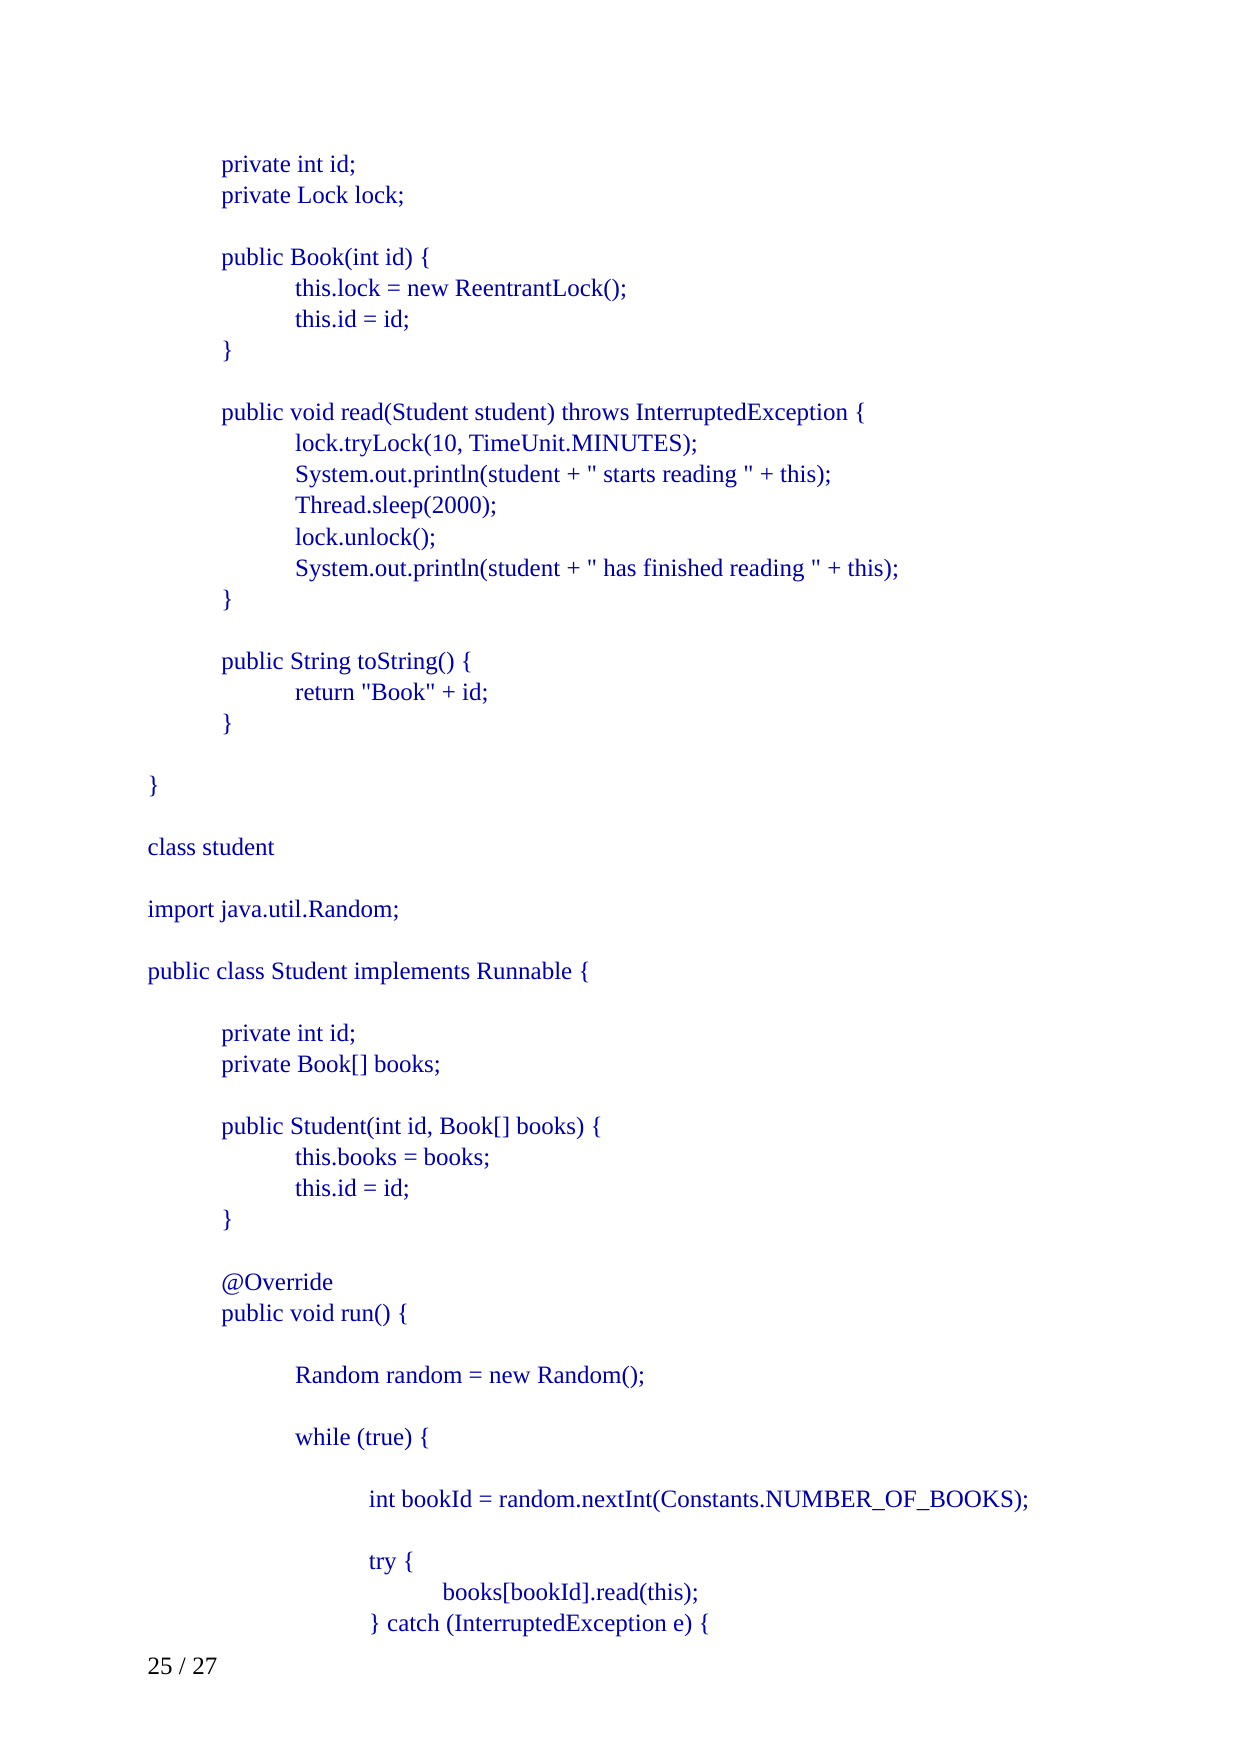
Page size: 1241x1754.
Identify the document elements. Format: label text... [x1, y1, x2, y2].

text public Student(int id, Book[] books) { [147, 1111, 1092, 1140]
text Random random = new Random(); [147, 1360, 1092, 1388]
text import java.util.Random; [147, 894, 1092, 923]
text private Lock lock; [147, 180, 1092, 209]
text } catch (InterruptedException e) { [147, 1608, 1092, 1637]
text private int id; [147, 1018, 1092, 1047]
text } [147, 770, 1092, 799]
text lock.tryLock(10, TimeUnit.MINUTES); [147, 428, 1092, 457]
text try { [147, 1546, 1092, 1575]
text int bookId = random.nextInt(Constants.NUMBER_OF_BOOKS); [147, 1484, 1092, 1513]
list class student [147, 832, 1092, 861]
text private int id; [147, 149, 1092, 178]
text System.out.println(student + " has finished reading " + this); [147, 553, 1092, 581]
text this.books = books; [147, 1142, 1092, 1171]
text } [147, 1204, 1092, 1233]
text lock.unlock(); [147, 522, 1092, 550]
text @Override [147, 1267, 1092, 1295]
text public class Student implements Runnable { [147, 956, 1092, 985]
text public void read(Student student) throws InterruptedException { [147, 397, 1092, 426]
text private Book[] books; [147, 1049, 1092, 1078]
text Thread.sleep(2000); [147, 491, 1092, 519]
text } [147, 335, 1092, 364]
text public Book(int id) { [147, 242, 1092, 271]
text this.id = id; [147, 1173, 1092, 1202]
text while (true) { [147, 1422, 1092, 1451]
text return "Book" + id; [147, 677, 1092, 706]
text public String toString() { [147, 646, 1092, 674]
text public void run() { [147, 1298, 1092, 1326]
text this.id = id; [147, 304, 1092, 333]
text } [147, 708, 1092, 737]
text } [147, 584, 1092, 612]
text System.out.println(student + " starts reading " + this); [147, 459, 1092, 488]
text this.lock = new ReentrantLock(); [147, 273, 1092, 302]
text books[bookId].read(this); [147, 1577, 1092, 1606]
